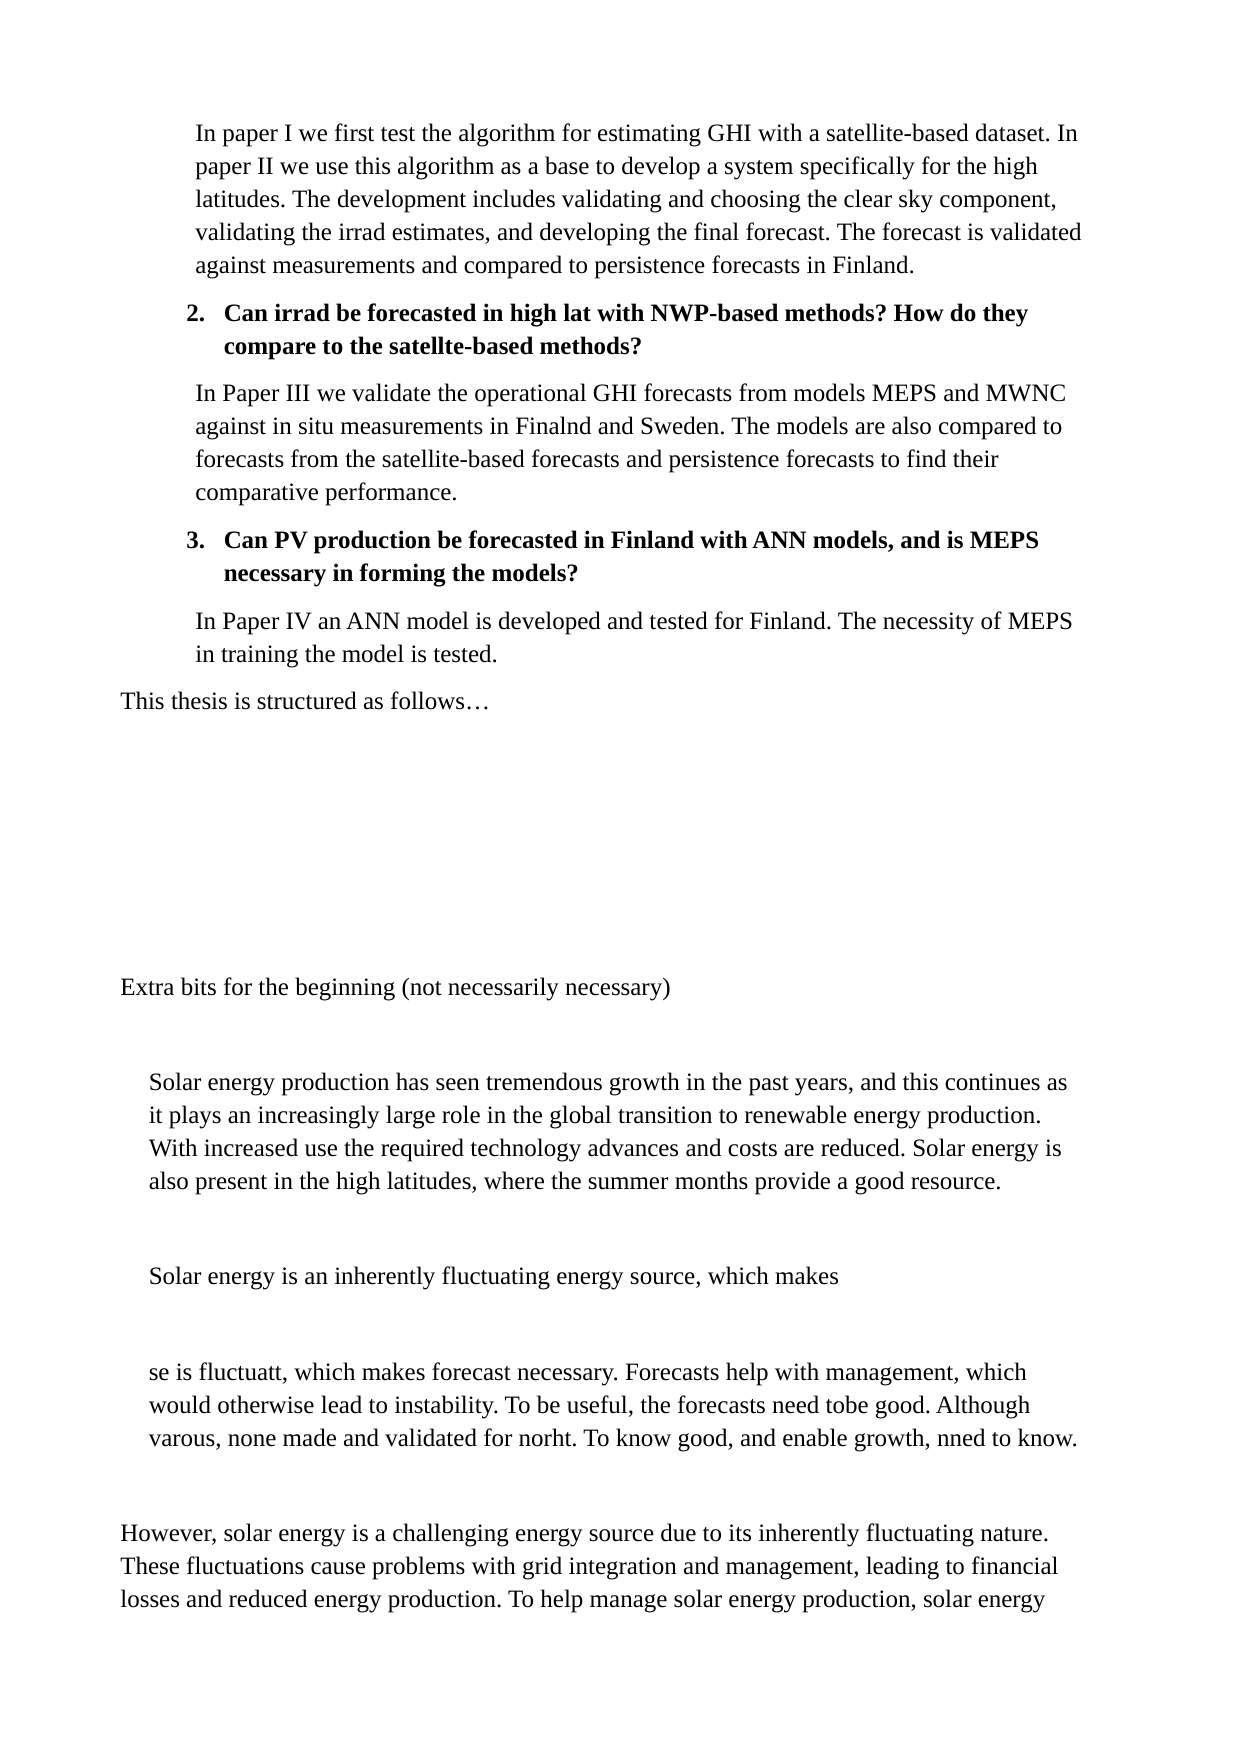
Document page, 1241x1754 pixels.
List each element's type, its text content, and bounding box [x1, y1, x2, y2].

list This thesis is structured as follows… [120, 686, 1086, 715]
list In Paper III we validate the operational GHI forecasts from models MEPS and MWNC against in situ measurements in Finalnd and Sweden. The models are also compared to forecasts from the satellite-based forecasts and persistence forecasts to find their comparative performance. [120, 378, 1086, 506]
text Extra bits for the beginning (not necessarily necessary) [120, 972, 1086, 1001]
text However, solar energy is a challenging energy source due to its inherently fluctuating nature. These fluctuations cause problems with grid integration and management, leading to financial losses and reduced energy production. To help manage solar energy production, solar energy [120, 1518, 1086, 1613]
list In Paper IV an ANN model is developed and tested for Finland. The necessity of MEPS in training the model is tested. [148, 606, 1086, 667]
text Solar energy is an inherently fluctuating energy source, which makes [148, 1261, 1086, 1290]
text se is fluctuatt, which makes forecast necessary. Forecasts help with management, which would otherwise lead to instability. To be useful, the forecasts need tobe good. Although varous, none made and validated for norht. To know good, and enable growth, nned to know. [148, 1357, 1086, 1451]
list In paper I we first test the algorithm for estimating GHI with a satellite-based dataset. In paper II we use this algorithm as a base to develop a system specifically for the high latitudes. The development includes validating and choosing the clear sky component, validating the irrad estimates, and developing the final forecast. The forecast is validated against measurements and compared to persistence forecasts in Finland. [148, 118, 1086, 279]
text Solar energy production has seen tremendous growth in the past years, and this continues as it plays an increasingly large role in the global transition to renewable energy production. With increased use the required technology advances and costs are reduced. Solar energy is also present in the high latitudes, where the summer months provide a good resource. [148, 1067, 1086, 1195]
list Can irrad be forecasted in high lat with NWP-based methods? How do they compare to the satellte-based methods? [186, 298, 1086, 359]
list Can PV production be forecasted in Finland with ANN models, and is MEPS necessary in forming the models? [186, 525, 1086, 587]
